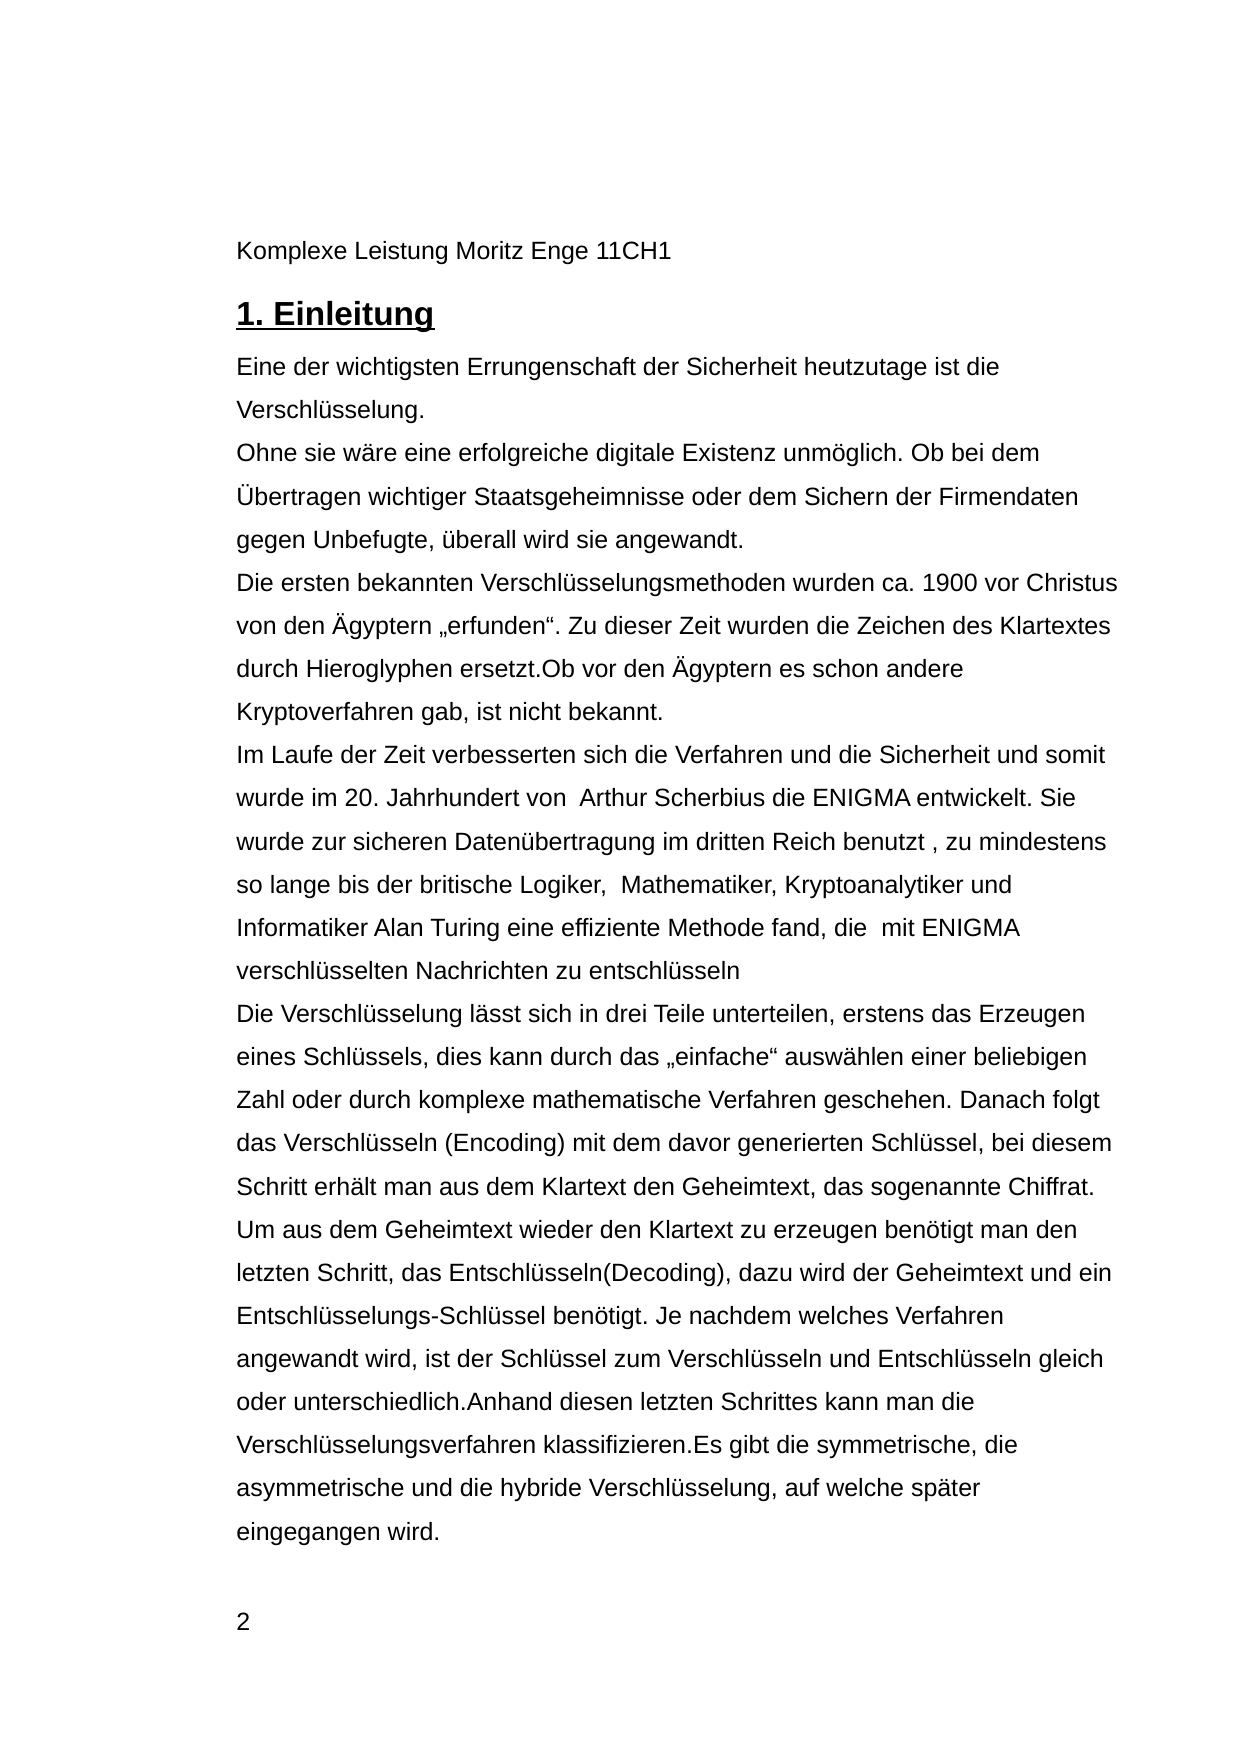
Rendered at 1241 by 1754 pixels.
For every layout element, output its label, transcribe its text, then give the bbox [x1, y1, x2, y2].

text 1. Einleitung [236, 294, 1122, 333]
text Eine der wichtigsten Errungenschaft der Sicherheit heutzutage ist die Verschlüsselung. [236, 352, 1122, 424]
text Ohne sie wäre eine erfolgreiche digitale Existenz unmöglich. Ob bei dem Übertragen wichtiger Staatsgeheimnisse oder dem Sichern der Firmendaten gegen Unbefugte, überall wird sie angewandt. [236, 438, 1122, 553]
text Im Laufe der Zeit verbesserten sich die Verfahren und die Sicherheit und somit wurde im 20. Jahrhundert von Arthur Scherbius die ENIGMA entwickelt. Sie wurde zur sicheren Datenübertragung im dritten Reich benutzt , zu mindestens so lange bis der britische Logiker, Mathematiker, Kryptoanalytiker und Informatiker Alan Turing eine effiziente Methode fand, die mit ENIGMA verschlüsselten Nachrichten zu entschlüsseln [236, 740, 1122, 984]
text Die ersten bekannten Verschlüsselungsmethoden wurden ca. 1900 vor Christus von den Ägyptern „erfunden“. Zu dieser Zeit wurden die Zeichen des Klartextes durch Hieroglyphen ersetzt.Ob vor den Ägyptern es schon andere Kryptoverfahren gab, ist nicht bekannt. [236, 568, 1122, 726]
text Die Verschlüsselung lässt sich in drei Teile unterteilen, erstens das Erzeugen eines Schlüssels, dies kann durch das „einfache“ auswählen einer beliebigen Zahl oder durch komplexe mathematische Verfahren geschehen. Danach folgt das Verschlüsseln (Encoding) mit dem davor generierten Schlüssel, bei diesem Schritt erhält man aus dem Klartext den Geheimtext, das sogenannte Chiffrat. Um aus dem Geheimtext wieder den Klartext zu erzeugen benötigt man den letzten Schritt, das Entschlüsseln(Decoding), dazu wird der Geheimtext und ein Entschlüsselungs-Schlüssel benötigt. Je nachdem welches Verfahren angewandt wird, ist der Schlüssel zum Verschlüsseln und Entschlüsseln gleich oder unterschiedlich.Anhand diesen letzten Schrittes kann man die Verschlüsselungsverfahren klassifizieren.Es gibt die symmetrische, die asymmetrische und die hybride Verschlüsselung, auf welche später eingegangen wird. [236, 999, 1122, 1545]
